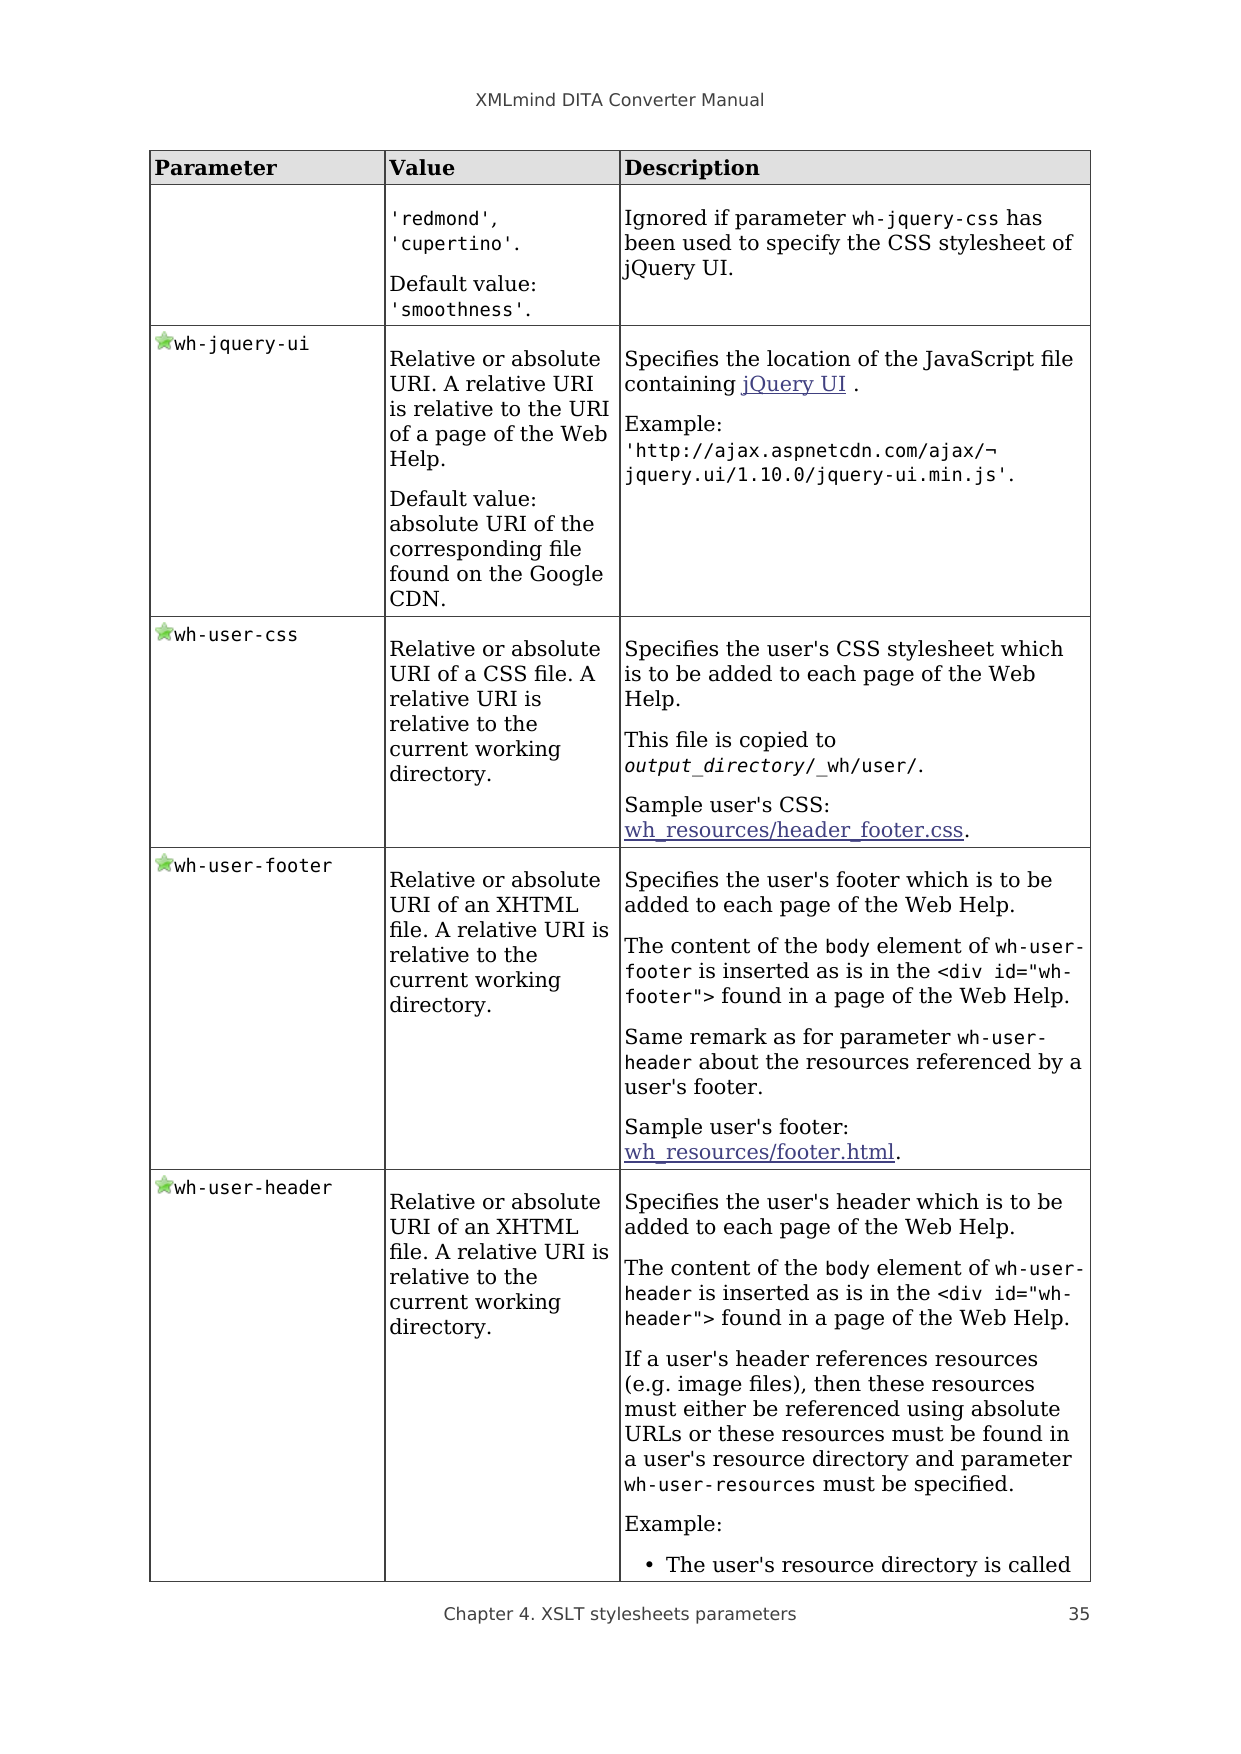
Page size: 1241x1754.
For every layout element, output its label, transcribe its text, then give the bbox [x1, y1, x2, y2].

picture [154, 852, 175, 873]
table_cell 'redmond', 'cupertino'. Default value: 'smoothness'. [386, 185, 619, 325]
table_cell Relative or absolute URI of an XHTML file. A relative URI is relative to the current working directory. [386, 1170, 619, 1581]
table_cell Specifies the user's header which is to be added to each page of the Web Help. The content of the body element of wh-user-header is inserted as is in the <div id="wh-header"> found in a page of the Web Help. If a user's header references resources (e.g. image files), then these resources must either be referenced using absolute URLs or these resources must be found in a user's resource directory and parameter wh-user-resources must be specified. Example: The user's resource directory is called [621, 1170, 1090, 1581]
table_header Value [386, 151, 619, 184]
table_cell Specifies the location of the JavaScript file containing jQuery UI . Example: 'http://ajax.aspnetcdn.com/ajax/¬ jquery.ui/1.10.0/jquery-ui.min.js'. [621, 326, 1090, 616]
table_cell wh-user-css [151, 617, 384, 847]
table_cell wh-user-header [151, 1170, 384, 1581]
table_cell wh-user-footer [151, 848, 384, 1169]
table_cell Relative or absolute URI of a CSS file. A relative URI is relative to the current working directory. [386, 617, 619, 847]
table_header Description [621, 151, 1090, 184]
table_cell [151, 185, 384, 325]
table_cell Relative or absolute URI. A relative URI is relative to the URI of a page of the Web Help. Default value: absolute URI of the corresponding file found on the Google CDN. [386, 326, 619, 616]
picture [154, 621, 175, 642]
table_header Parameter [151, 151, 384, 184]
table_cell Specifies the user's footer which is to be added to each page of the Web Help. The content of the body element of wh-user-footer is inserted as is in the <div id="wh-footer"> found in a page of the Web Help. Same remark as for parameter wh-user-header about the resources referenced by a user's footer. Sample user's footer: wh_resources/footer.html. [621, 848, 1090, 1169]
table_cell wh-jquery-ui [151, 326, 384, 616]
picture [154, 1174, 175, 1195]
picture [154, 330, 175, 351]
table_cell Relative or absolute URI of an XHTML file. A relative URI is relative to the current working directory. [386, 848, 619, 1169]
table_cell Ignored if parameter wh-jquery-css has been used to specify the CSS stylesheet of jQuery UI. [621, 185, 1090, 325]
table_cell Specifies the user's CSS stylesheet which is to be added to each page of the Web Help. This file is copied to output_directory/_wh/user/. Sample user's CSS: wh_resources/header_footer.css. [621, 617, 1090, 847]
